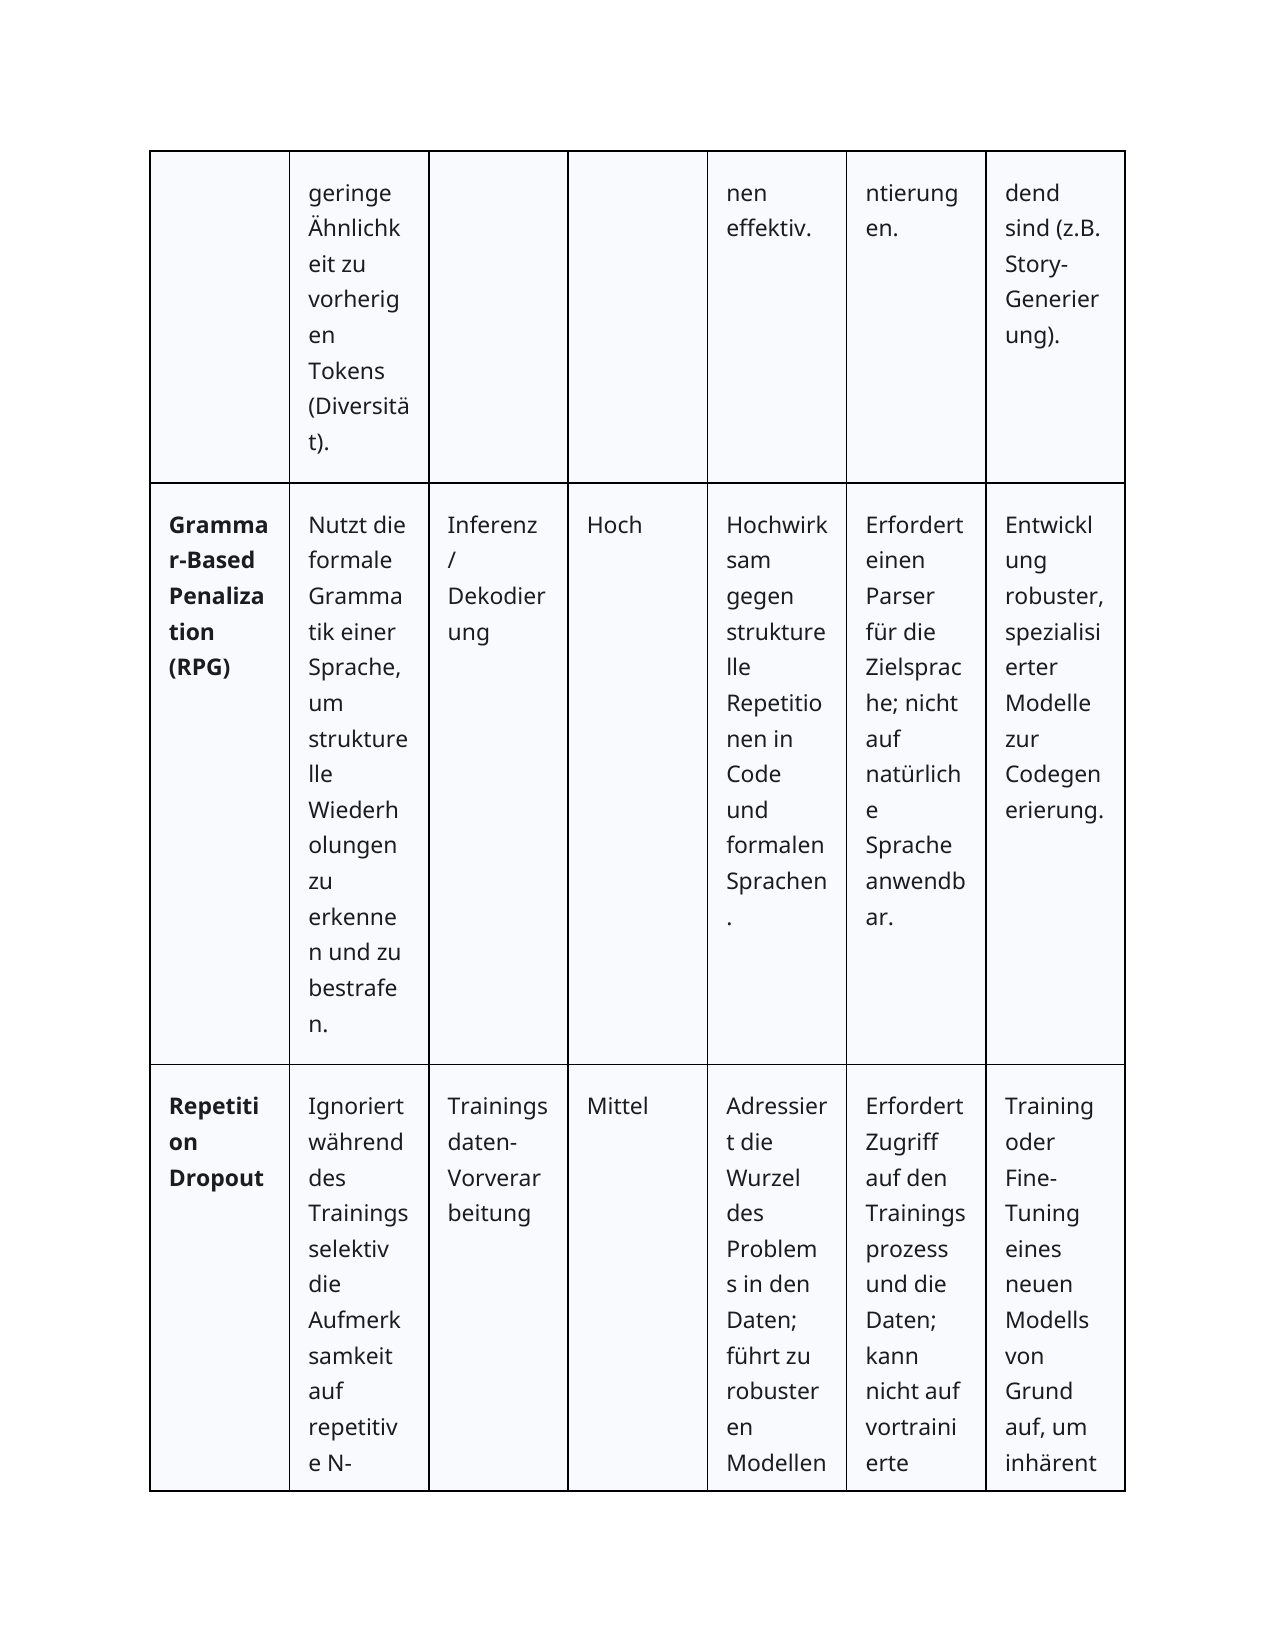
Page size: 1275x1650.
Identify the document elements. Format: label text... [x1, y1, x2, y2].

table_cell Erfordert einen Parser für die Zielsprache; nicht auf natürliche Sprache anwendbar. [847, 484, 985, 1064]
table_cell Hochwirksam gegen strukturelle Repetitionen in Code und formalen Sprachen. [708, 484, 846, 1064]
table_cell Entwicklung robuster, spezialisierter Modelle zur Codegenerierung. [987, 484, 1124, 1064]
table_cell Adressiert die Wurzel des Problems in den Daten; führt zu robusteren Modellen [708, 1065, 846, 1490]
table_cell Erfordert Zugriff auf den Trainingsprozess und die Daten; kann nicht auf vortrainierte [847, 1065, 985, 1490]
table_cell dend sind (z.B. Story-Generierung). [987, 152, 1124, 482]
table_cell nen effektiv. [708, 152, 846, 482]
table_cell [430, 152, 567, 482]
table_cell [151, 152, 289, 482]
table_cell Ignoriert während des Trainings selektiv die Aufmerksamkeit auf repetitive N- [290, 1065, 428, 1490]
table_cell Trainingsdaten-Vorverarbeitung [430, 1065, 567, 1490]
table_cell Hoch [569, 484, 707, 1064]
table_cell Nutzt die formale Grammatik einer Sprache, um strukturelle Wiederholungen zu erkennen und zu bestrafen. [290, 484, 428, 1064]
table_cell Mittel [569, 1065, 707, 1490]
table_cell Inferenz / Dekodierung [430, 484, 567, 1064]
table_cell geringe Ähnlichkeit zu vorherigen Tokens (Diversität). [290, 152, 428, 482]
table_cell [569, 152, 707, 482]
table_cell ntierungen. [847, 152, 985, 482]
table_cell Training oder Fine-Tuning eines neuen Modells von Grund auf, um inhärent [987, 1065, 1124, 1490]
table_cell Grammar-Based Penalization (RPG) [151, 484, 289, 1064]
table_cell Repetition Dropout [151, 1065, 289, 1490]
